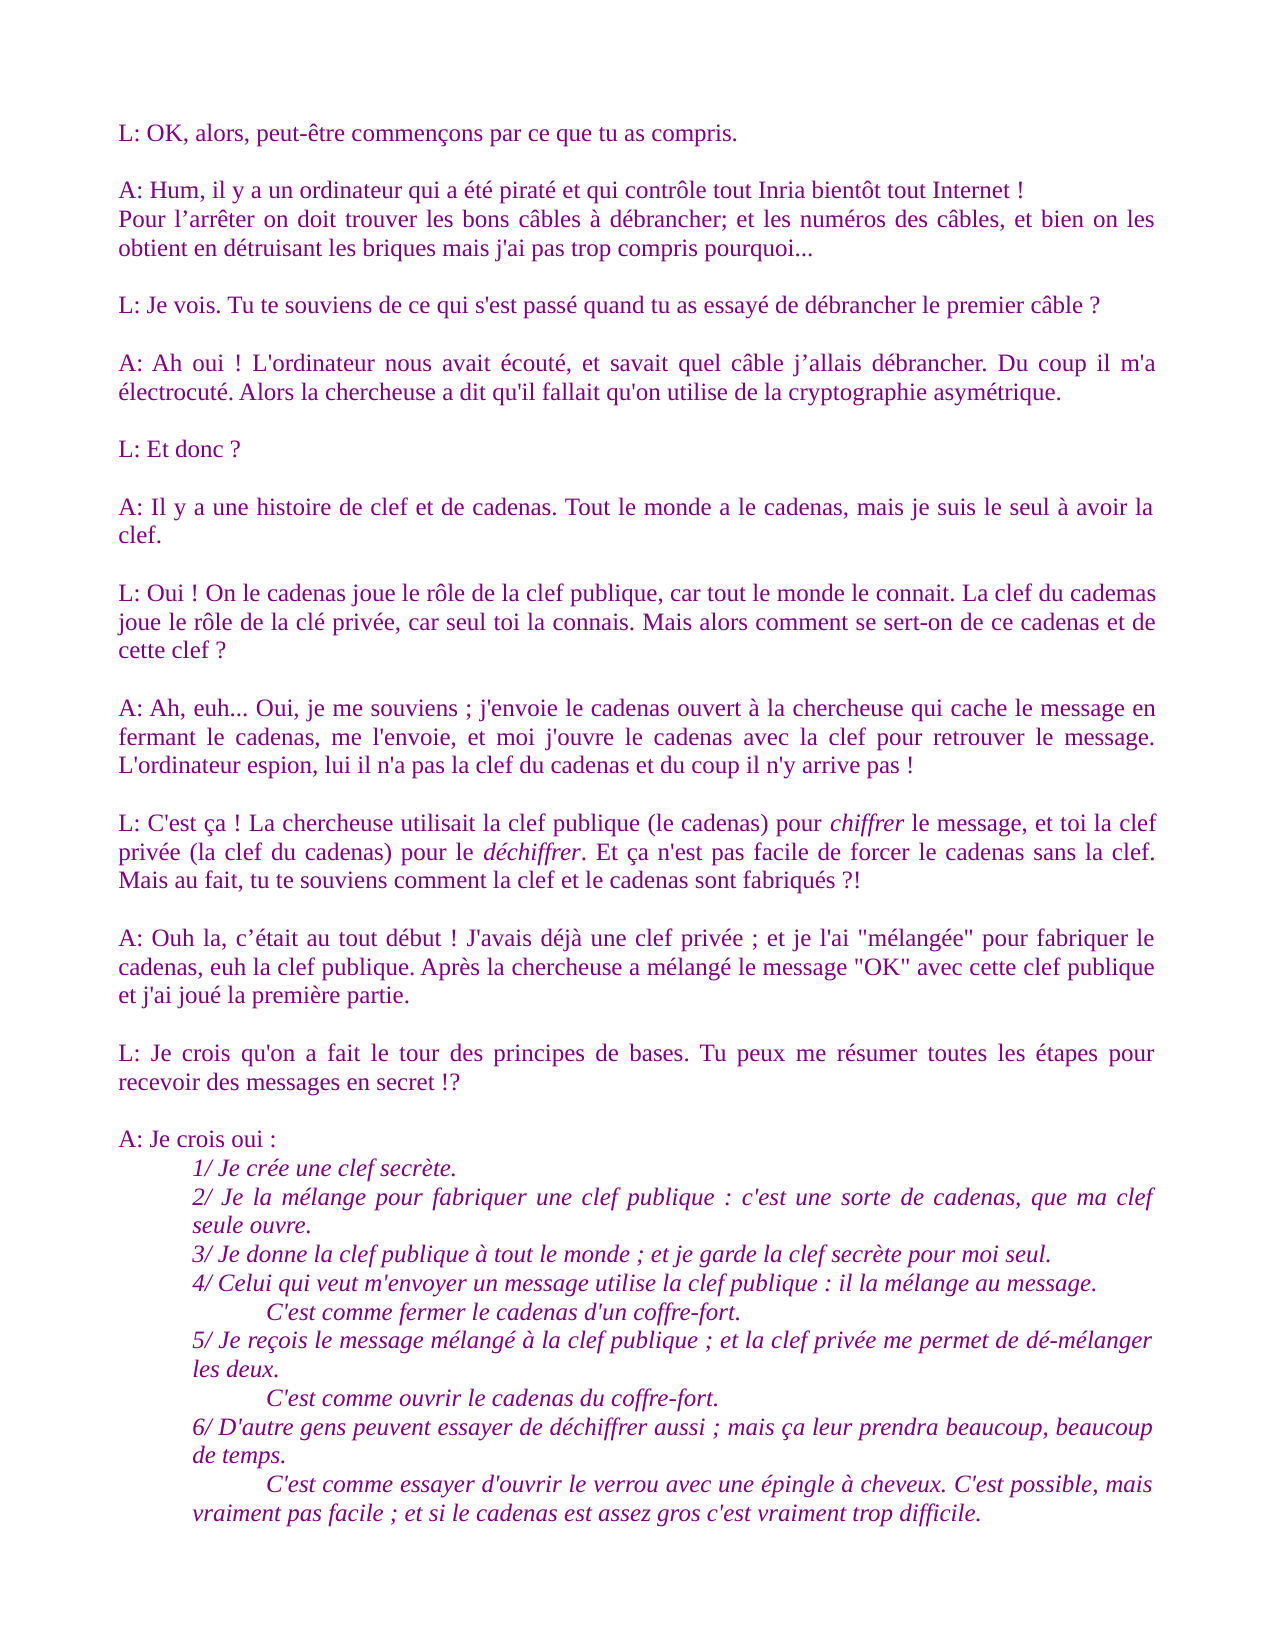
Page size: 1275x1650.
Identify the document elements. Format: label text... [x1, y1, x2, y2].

text A: Je crois oui : [118, 1124, 1157, 1153]
text 1/ Je crée une clef secrète. [192, 1153, 1157, 1182]
text 2/ Je la mélange pour fabriquer une clef publique : c'est une sorte de cadenas, que ma clef seule ouvre. [192, 1182, 1157, 1239]
text 6/ D'autre gens peuvent essayer de déchiffrer aussi ; mais ça leur prendra beaucoup, beaucoup de temps. [192, 1412, 1157, 1469]
text A: Ah, euh... Oui, je me souviens ; j'envoie le cadenas ouvert à la chercheuse qui cache le message en fermant le cadenas, me l'envoie, et moi j'ouvre le cadenas avec la clef pour retrouver le message. L'ordinateur espion, lui il n'a pas la clef du cadenas et du coup il n'y arrive pas ! [118, 693, 1157, 779]
text A: Il y a une histoire de clef et de cadenas. Tout le monde a le cadenas, mais je suis le seul à avoir la clef. [118, 492, 1157, 549]
text L: Je vois. Tu te souviens de ce qui s'est passé quand tu as essayé de débrancher le premier câble ? [118, 291, 1157, 319]
text A: Hum, il y a un ordinateur qui a été piraté et qui contrôle tout Inria bientôt tout Internet ! [118, 176, 1157, 204]
text L: Et donc ? [118, 434, 1157, 463]
text 5/ Je reçois le message mélangé à la clef publique ; et la clef privée me permet de dé-mélanger les deux. [192, 1326, 1157, 1383]
text L: Je crois qu'on a fait le tour des principes de bases. Tu peux me résumer toutes les étapes pour recevoir des messages en secret !? [118, 1038, 1157, 1096]
text 4/ Celui qui veut m'envoyer un message utilise la clef publique : il la mélange au message. [192, 1268, 1157, 1297]
text C'est comme ouvrir le cadenas du coffre-fort. [192, 1383, 1157, 1412]
text A: Ah oui ! L'ordinateur nous avait écouté, et savait quel câble j’allais débrancher. Du coup il m'a électrocuté. Alors la chercheuse a dit qu'il fallait qu'on utilise de la cryptographie asymétrique. [118, 348, 1157, 406]
text A: Ouh la, c’était au tout début ! J'avais déjà une clef privée ; et je l'ai "mélangée" pour fabriquer le cadenas, euh la clef publique. Après la chercheuse a mélangé le message "OK" avec cette clef publique et j'ai joué la première partie. [118, 923, 1157, 1009]
text C'est comme fermer le cadenas d'un coffre-fort. [192, 1297, 1157, 1326]
text Pour l’arrêter on doit trouver les bons câbles à débrancher; et les numéros des câbles, et bien on les obtient en détruisant les briques mais j'ai pas trop compris pourquoi... [118, 204, 1157, 262]
text L: C'est ça ! La chercheuse utilisait la clef publique (le cadenas) pour chiffrer le message, et toi la clef privée (la clef du cadenas) pour le déchiffrer. Et ça n'est pas facile de forcer le cadenas sans la clef. Mais au fait, tu te souviens comment la clef et le cadenas sont fabriqués ?! [118, 808, 1157, 894]
text L: OK, alors, peut-être commençons par ce que tu as compris. [118, 118, 1157, 147]
text 3/ Je donne la clef publique à tout le monde ; et je garde la clef secrète pour moi seul. [192, 1239, 1157, 1268]
text L: Oui ! On le cadenas joue le rôle de la clef publique, car tout le monde le connait. La clef du cademas joue le rôle de la clé privée, car seul toi la connais. Mais alors comment se sert-on de ce cadenas et de cette clef ? [118, 578, 1157, 664]
text C'est comme essayer d'ouvrir le verrou avec une épingle à cheveux. C'est possible, mais vraiment pas facile ; et si le cadenas est assez gros c'est vraiment trop difficile. [192, 1469, 1157, 1527]
